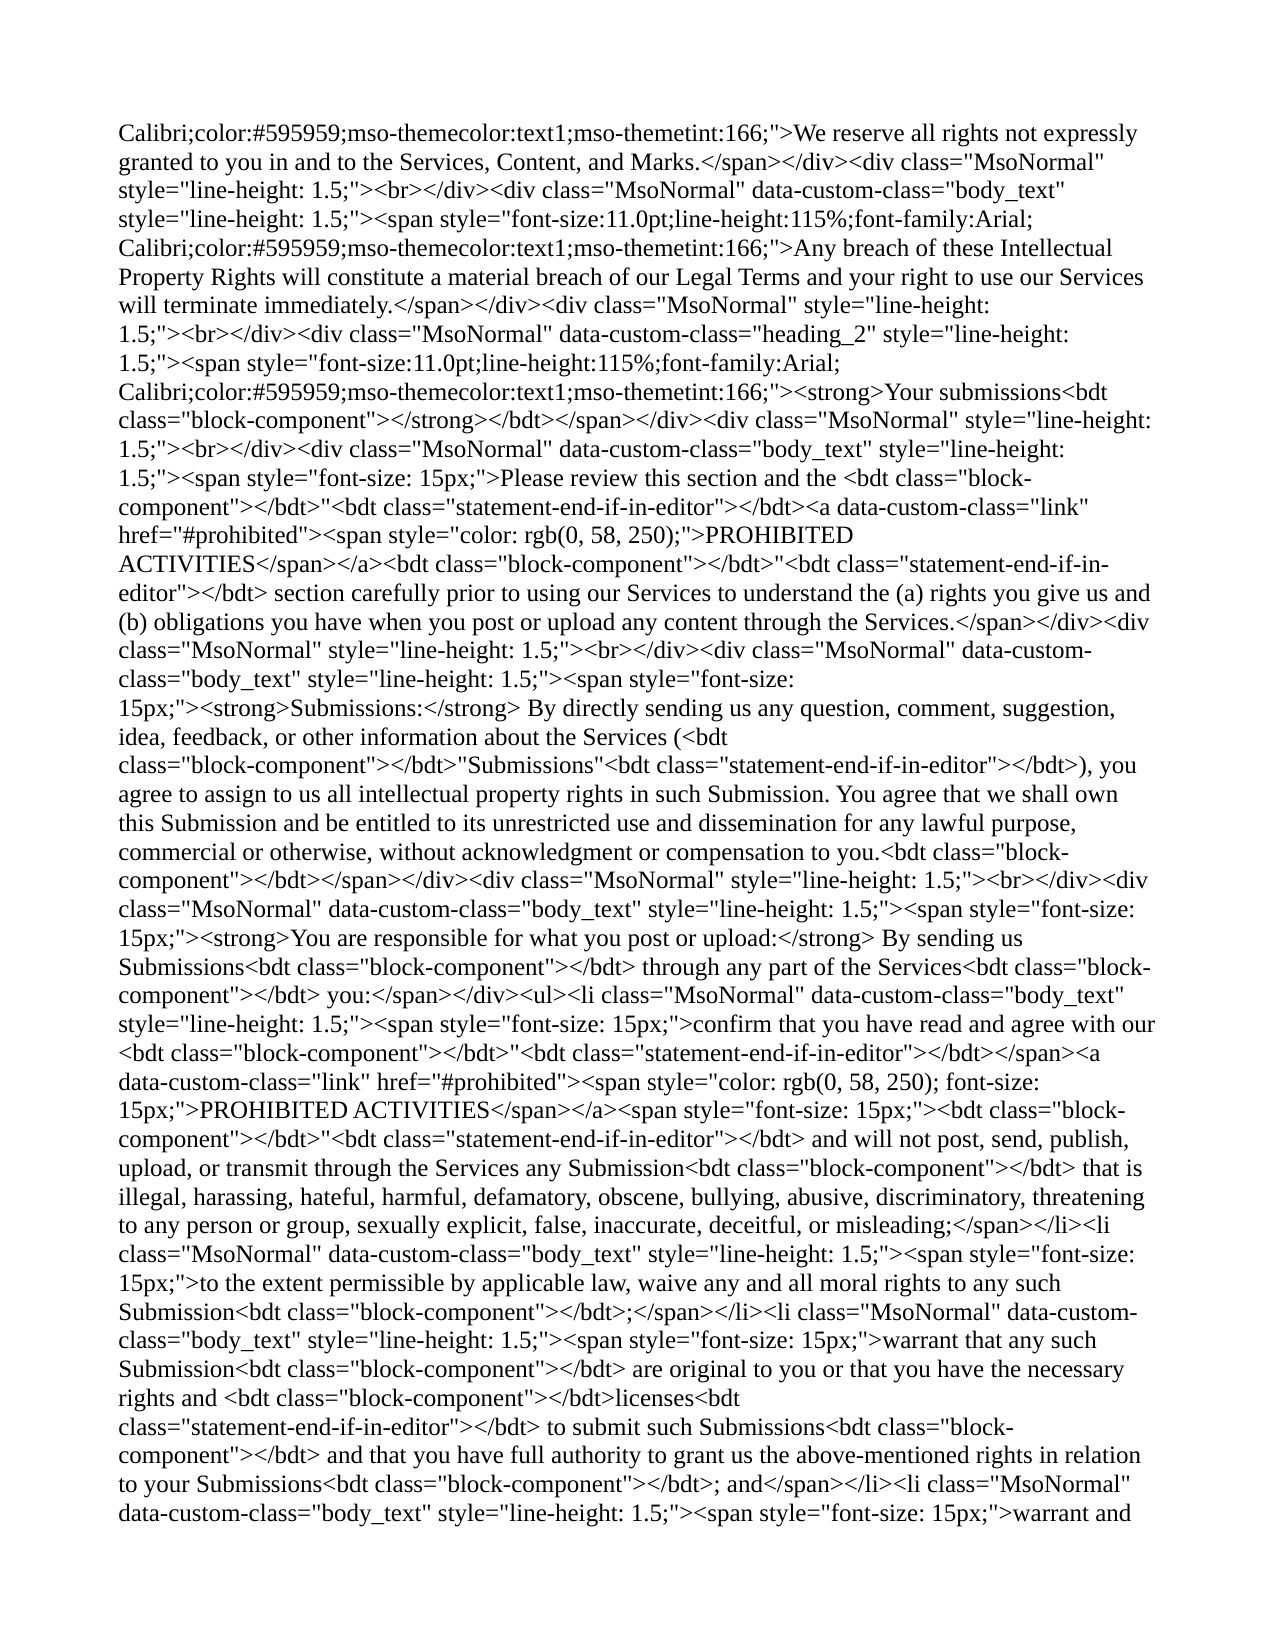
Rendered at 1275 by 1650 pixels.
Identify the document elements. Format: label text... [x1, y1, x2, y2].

text Calibri;color:#595959;mso-themecolor:text1;mso-themetint:166;"><strong>Your submissions<bdt class="block-component"></strong></bdt></span></div><div class="MsoNormal" style="line-height: 1.5;"><br></div><div class="MsoNormal" data-custom-class="body_text" style="line-height: 1.5;"><span style="font-size: 15px;">Please review this section and the <bdt class="block-component"></bdt>"<bdt class="statement-end-if-in-editor"></bdt><a data-custom-class="link" href="#prohibited"><span style="color: rgb(0, 58, 250);">PROHIBITED ACTIVITIES</span></a><bdt class="block-component"></bdt>"<bdt class="statement-end-if-in-editor"></bdt> section carefully prior to using our Services to understand the (a) rights you give us and (b) obligations you have when you post or upload any content through the Services.</span></div><div class="MsoNormal" style="line-height: 1.5;"><br></div><div class="MsoNormal" data-custom-class="body_text" style="line-height: 1.5;"><span style="font-size: 15px;"><strong>Submissions:</strong> By directly sending us any question, comment, suggestion, idea, feedback, or other information about the Services (<bdt class="block-component"></bdt>"Submissions"<bdt class="statement-end-if-in-editor"></bdt>), you agree to assign to us all intellectual property rights in such Submission. You agree that we shall own this Submission and be entitled to its unrestricted use and dissemination for any lawful purpose, commercial or otherwise, without acknowledgment or compensation to you.<bdt class="block-component"></bdt></span></div><div class="MsoNormal" style="line-height: 1.5;"><br></div><div class="MsoNormal" data-custom-class="body_text" style="line-height: 1.5;"><span style="font-size: 15px;"><strong>You are responsible for what you post or upload:</strong> By sending us Submissions<bdt class="block-component"></bdt> through any part of the Services<bdt class="block-component"></bdt> you:</span></div><ul><li class="MsoNormal" data-custom-class="body_text" style="line-height: 1.5;"><span style="font-size: 15px;">confirm that you have read and agree with our <bdt class="block-component"></bdt>"<bdt class="statement-end-if-in-editor"></bdt></span><a data-custom-class="link" href="#prohibited"><span style="color: rgb(0, 58, 250); font-size: 15px;">PROHIBITED ACTIVITIES</span></a><span style="font-size: 15px;"><bdt class="block-component"></bdt>"<bdt class="statement-end-if-in-editor"></bdt> and will not post, send, publish, upload, or transmit through the Services any Submission<bdt class="block-component"></bdt> that is illegal, harassing, hateful, harmful, defamatory, obscene, bullying, abusive, discriminatory, threatening to any person or group, sexually explicit, false, inaccurate, deceitful, or misleading;</span></li><li class="MsoNormal" data-custom-class="body_text" style="line-height: 1.5;"><span style="font-size: 15px;">to the extent permissible by applicable law, waive any and all moral rights to any such Submission<bdt class="block-component"></bdt>;</span></li><li class="MsoNormal" data-custom-class="body_text" style="line-height: 1.5;"><span style="font-size: 15px;">warrant that any such Submission<bdt class="block-component"></bdt> are original to you or that you have the necessary rights and <bdt class="block-component"></bdt>licenses<bdt class="statement-end-if-in-editor"></bdt> to submit such Submissions<bdt class="block-component"></bdt> and that you have full authority to grant us the above-mentioned rights in relation to your Submissions<bdt class="block-component"></bdt>; and</span></li><li class="MsoNormal" data-custom-class="body_text" style="line-height: 1.5;"><span style="font-size: 15px;">warrant and [118, 377, 1157, 1527]
text Calibri;color:#595959;mso-themecolor:text1;mso-themetint:166;">We reserve all rights not expressly granted to you in and to the Services, Content, and Marks.</span></div><div class="MsoNormal" style="line-height: 1.5;"><br></div><div class="MsoNormal" data-custom-class="body_text" style="line-height: 1.5;"><span style="font-size:11.0pt;line-height:115%;font-family:Arial; [118, 118, 1157, 233]
text Calibri;color:#595959;mso-themecolor:text1;mso-themetint:166;">Any breach of these Intellectual Property Rights will constitute a material breach of our Legal Terms and your right to use our Services will terminate immediately.</span></div><div class="MsoNormal" style="line-height: 1.5;"><br></div><div class="MsoNormal" data-custom-class="heading_2" style="line-height: 1.5;"><span style="font-size:11.0pt;line-height:115%;font-family:Arial; [118, 233, 1157, 377]
